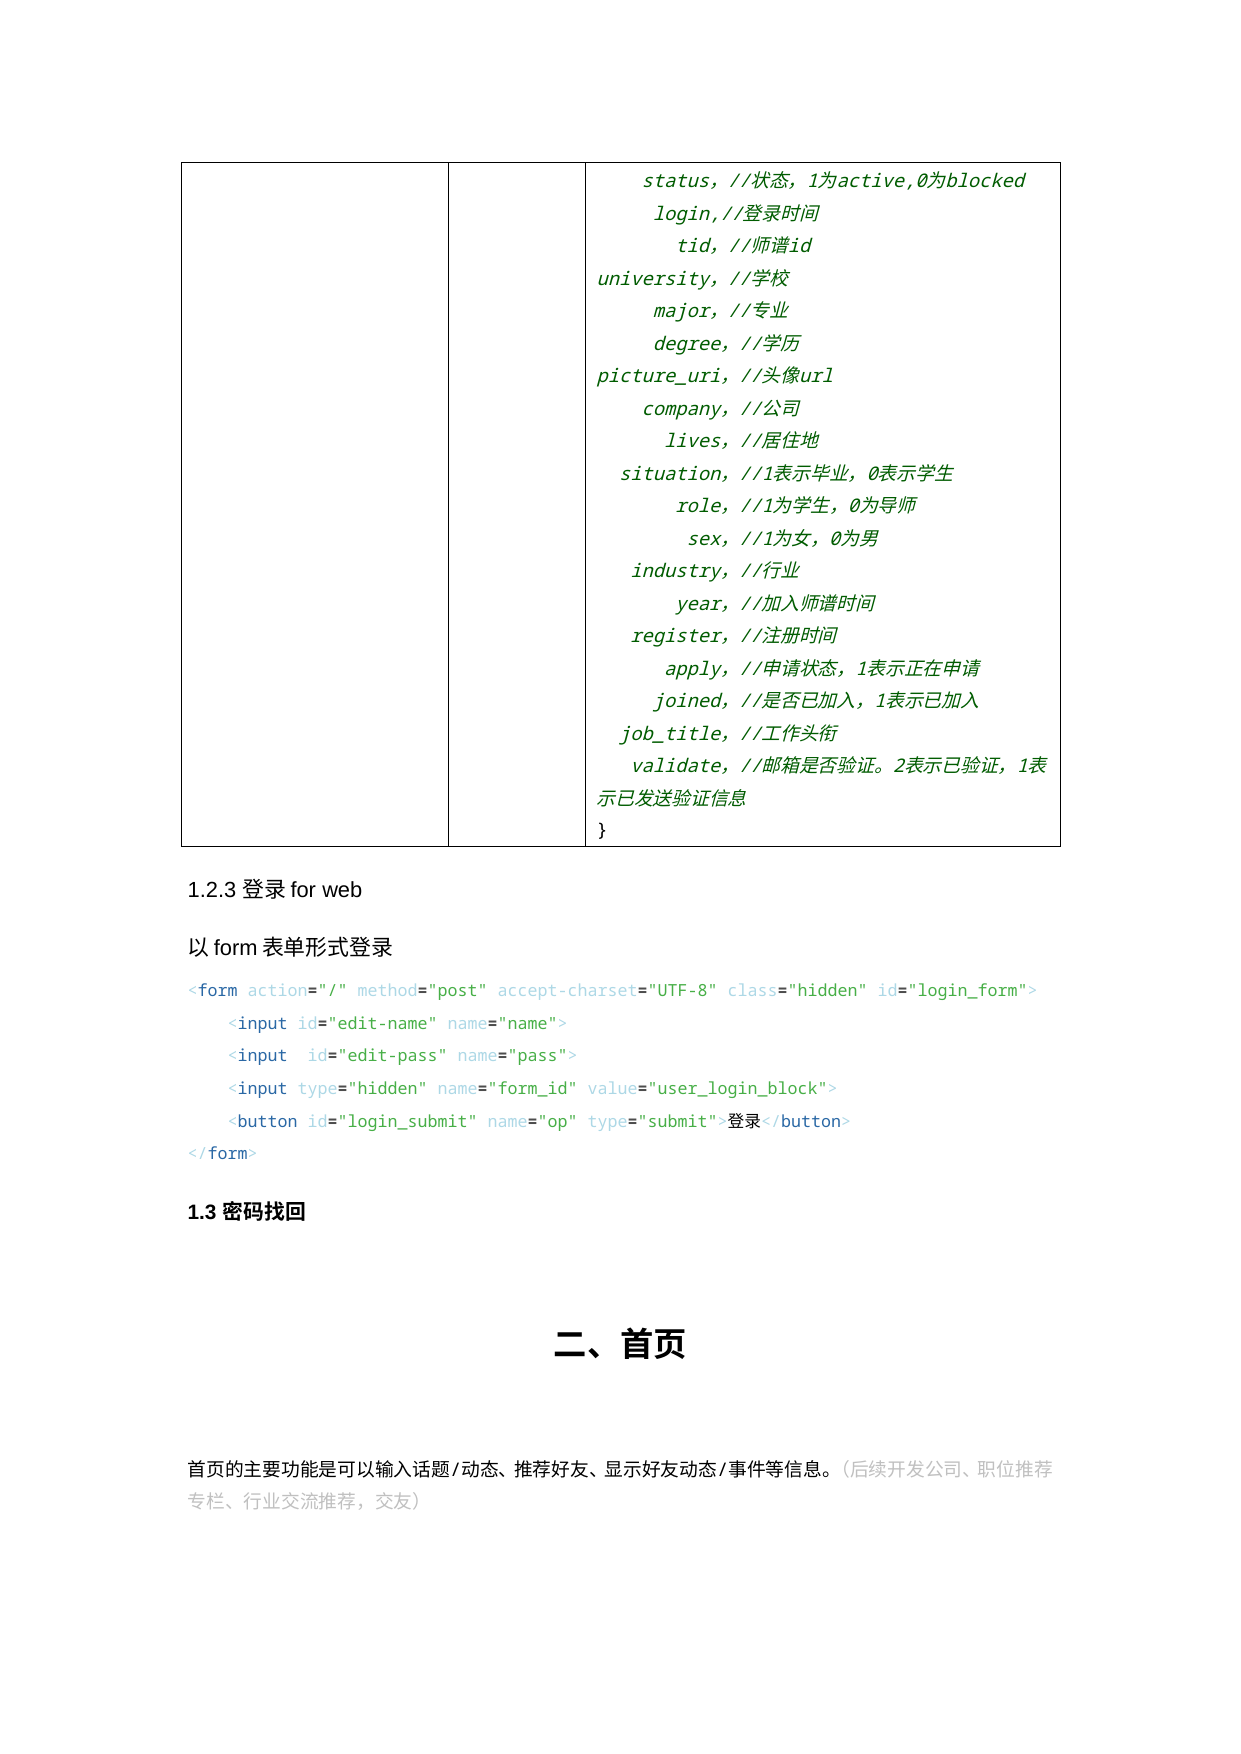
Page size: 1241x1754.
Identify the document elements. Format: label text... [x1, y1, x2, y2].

text 以form表单形式登录 [187, 929, 1053, 962]
text <button id="login_submit" name="op" type="submit">登录</button> [187, 1104, 1053, 1137]
table_cell [182, 163, 448, 846]
subtitle 1.3 密码找回 [187, 1194, 1053, 1227]
table_cell [449, 163, 585, 846]
text <form action="/" method="post" accept-charset="UTF-8" class="hidden" id="login_form"> [187, 974, 1053, 1007]
text </form> [187, 1137, 1053, 1169]
text <input type="hidden" name="form_id" value="user_login_block"> [187, 1072, 1053, 1104]
text <input id="edit-name" name="name"> [187, 1007, 1053, 1039]
subtitle 二、首页 [187, 1309, 1053, 1374]
text 首页的主要功能是可以输入话题/动态、推荐好友、显示好友动态/事件等信息。（后续开发公司、职位推荐，专栏、行业交流推荐，交友） [187, 1452, 1053, 1517]
table_cell status，//状态，1为active,0为blocked login,//登录时间 tid，//师谱id university，//学校 major，//专业 degree，//学历 picture_uri，//头像url company，//公司 lives，//居住地 situation，//1表示毕业，0表示学生 role，//1为学生，0为导师 sex，//1为女，0为男 industry，//行业 year，//加入师谱时间 register，//注册时间 apply，//申请状态，1表示正在申请 joined，//是否已加入，1表示已加入 job_title，//工作头衔 validate，//邮箱是否验证。2表示已验证，1表示已发送验证信息 } [586, 163, 1060, 846]
text 1.2.3 登录for web [187, 872, 1053, 904]
text <input id="edit-pass" name="pass"> [187, 1039, 1053, 1072]
